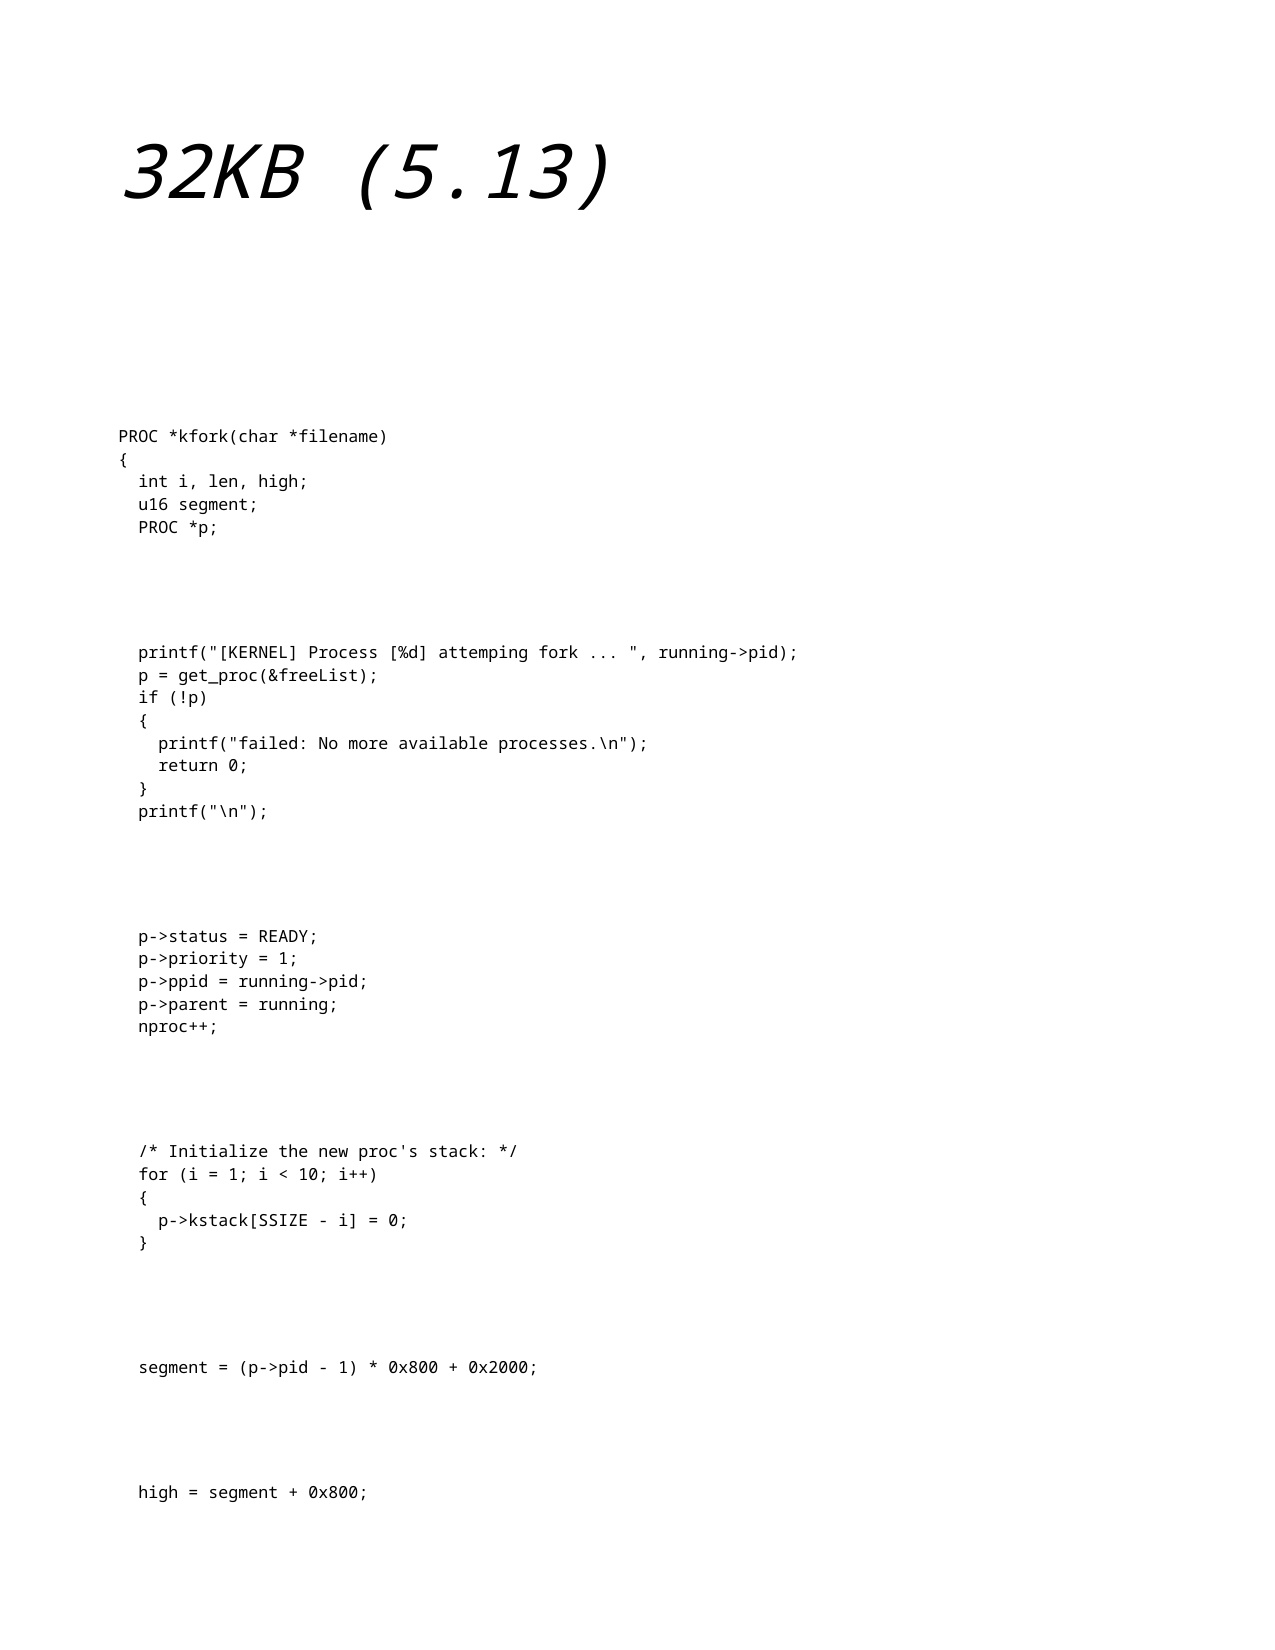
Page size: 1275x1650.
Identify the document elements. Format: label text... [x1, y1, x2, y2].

text { [118, 447, 1157, 470]
text 32KB (5.13) [118, 118, 1157, 220]
text printf("failed: No more available processes.\n"); [118, 731, 1157, 754]
text p = get_proc(&freeList); [118, 663, 1157, 686]
text segment = (p->pid - 1) * 0x800 + 0x2000; [118, 1356, 1157, 1378]
text PROC *kfork(char *filename) [118, 425, 1157, 447]
text p->priority = 1; [118, 947, 1157, 970]
text /* Initialize the new proc's stack: */ [118, 1140, 1157, 1163]
text u16 segment; [118, 493, 1157, 516]
text p->parent = running; [118, 992, 1157, 1015]
text printf("[KERNEL] Process [%d] attemping fork ... ", running->pid); [118, 640, 1157, 663]
text int i, len, high; [118, 470, 1157, 493]
text printf("\n"); [118, 799, 1157, 822]
text { [118, 1185, 1157, 1208]
text p->ppid = running->pid; [118, 970, 1157, 992]
text } [118, 1231, 1157, 1253]
text { [118, 708, 1157, 731]
text high = segment + 0x800; [118, 1481, 1157, 1503]
text } [118, 777, 1157, 799]
text return 0; [118, 754, 1157, 777]
text for (i = 1; i < 10; i++) [118, 1163, 1157, 1185]
text p->status = READY; [118, 924, 1157, 947]
text if (!p) [118, 686, 1157, 708]
text p->kstack[SSIZE - i] = 0; [118, 1208, 1157, 1231]
text PROC *p; [118, 516, 1157, 538]
text nproc++; [118, 1015, 1157, 1038]
